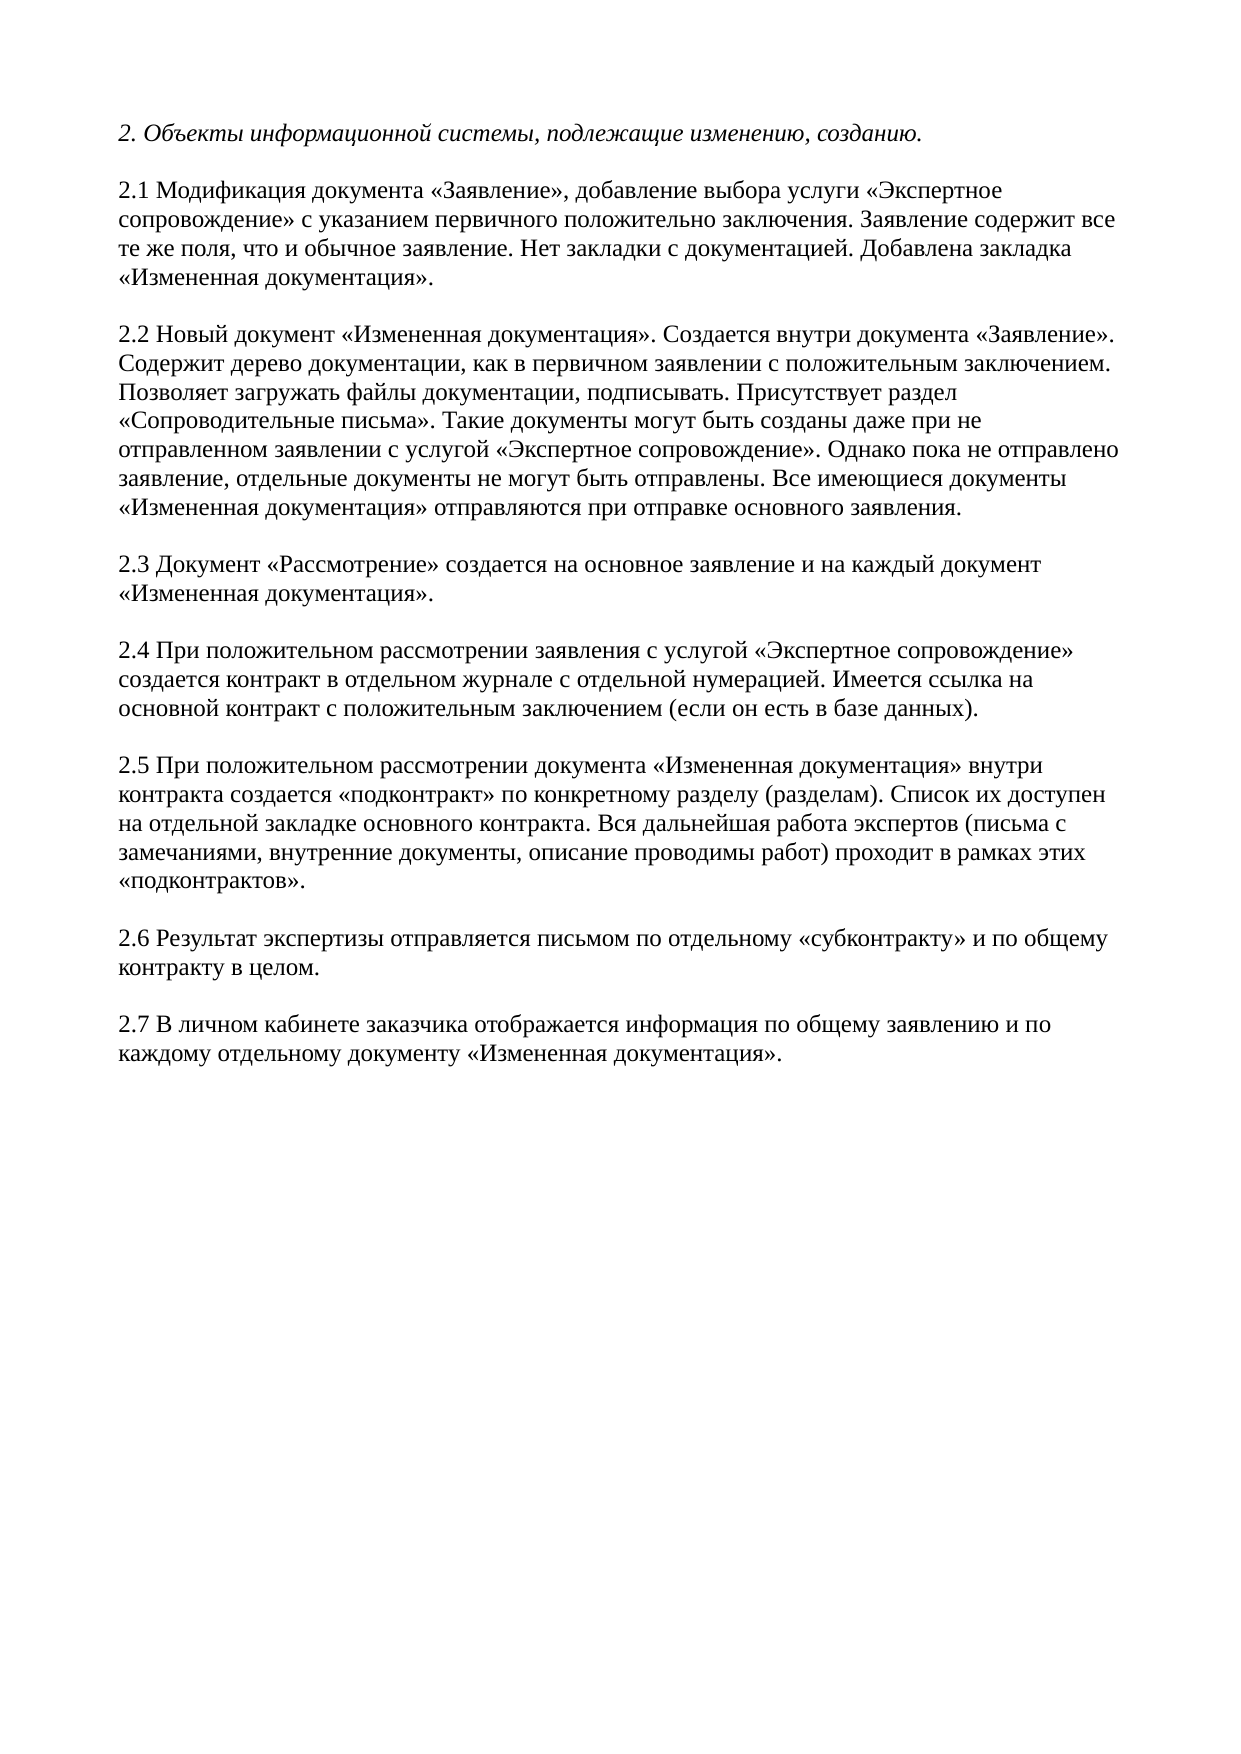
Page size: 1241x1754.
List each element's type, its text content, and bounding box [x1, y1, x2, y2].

text 2.6 Результат экспертизы отправляется письмом по отдельному «субконтракту» и по общему контракту в целом. [118, 923, 1122, 981]
text 2.3 Документ «Рассмотрение» создается на основное заявление и на каждый документ «Измененная документация». [118, 549, 1122, 607]
text 2.5 При положительном рассмотрении документа «Измененная документация» внутри контракта создается «подконтракт» по конкретному разделу (разделам). Список их доступен на отдельной закладке основного контракта. Вся дальнейшая работа экспертов (письма с замечаниями, внутренние документы, описание проводимы работ) проходит в рамках этих «подконтрактов». [118, 751, 1122, 894]
text 2.7 В личном кабинете заказчика отображается информация по общему заявлению и по каждому отдельному документу «Измененная документация». [118, 1009, 1122, 1067]
text 2.1 Модификация документа «Заявление», добавление выбора услуги «Экспертное сопровождение» с указанием первичного положительно заключения. Заявление содержит все те же поля, что и обычное заявление. Нет закладки с документацией. Добавлена закладка «Измененная документация». [118, 176, 1122, 291]
text 2.2 Новый документ «Измененная документация». Создается внутри документа «Заявление». Содержит дерево документации, как в первичном заявлении с положительным заключением. Позволяет загружать файлы документации, подписывать. Присутствует раздел «Сопроводительные письма». Такие документы могут быть созданы даже при не отправленном заявлении с услугой «Экспертное сопровождение». Однако пока не отправлено заявление, отдельные документы не могут быть отправлены. Все имеющиеся документы «Измененная документация» отправляются при отправке основного заявления. [118, 319, 1122, 521]
text 2. Объекты информационной системы, подлежащие изменению, созданию. [118, 118, 1122, 147]
text 2.4 При положительном рассмотрении заявления с услугой «Экспертное сопровождение» создается контракт в отдельном журнале с отдельной нумерацией. Имеется ссылка на основной контракт с положительным заключением (если он есть в базе данных). [118, 636, 1122, 722]
